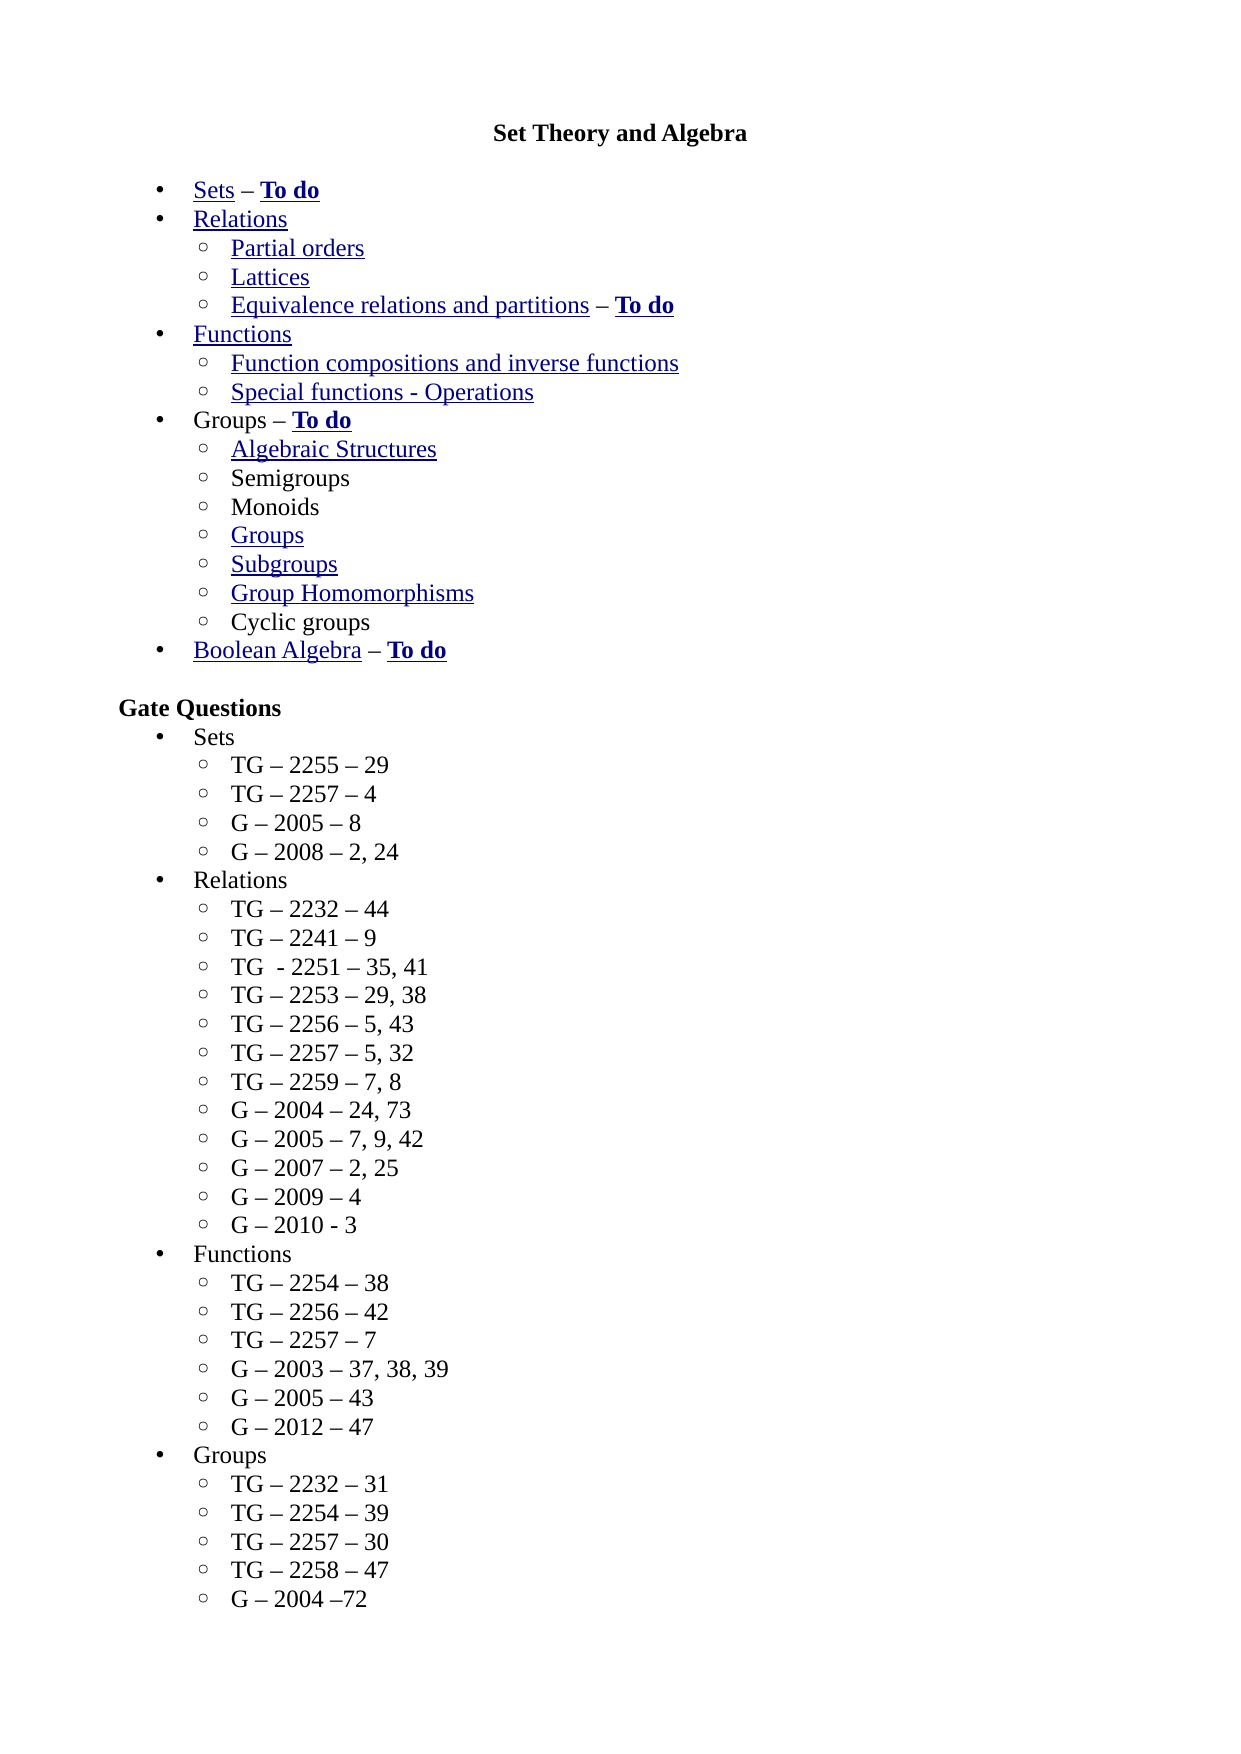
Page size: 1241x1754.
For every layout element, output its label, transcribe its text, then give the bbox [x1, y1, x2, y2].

list TG – 2256 – 5, 43 [193, 1009, 1122, 1038]
list Sets – To do [156, 176, 1122, 204]
list Groups – To do [156, 406, 1122, 434]
list TG – 2257 – 5, 32 [193, 1038, 1122, 1067]
list TG – 2254 – 39 [193, 1498, 1122, 1527]
list G – 2008 – 2, 24 [193, 837, 1122, 866]
list TG – 2258 – 47 [193, 1556, 1122, 1584]
list TG - 2251 – 35, 41 [193, 952, 1122, 981]
list TG – 2257 – 30 [193, 1527, 1122, 1556]
list TG – 2257 – 4 [193, 779, 1122, 808]
list Cyclic groups [193, 607, 1122, 636]
list TG – 2232 – 44 [193, 894, 1122, 923]
list Algebraic Structures [193, 434, 1122, 463]
list Subgroups [193, 549, 1122, 578]
text Gate Questions [118, 693, 1122, 722]
list G – 2007 – 2, 25 [193, 1153, 1122, 1182]
list TG – 2253 – 29, 38 [193, 981, 1122, 1009]
list Groups [156, 1441, 1122, 1469]
list Special functions - Operations [193, 377, 1122, 406]
list Groups [193, 521, 1122, 549]
list TG – 2259 – 7, 8 [193, 1067, 1122, 1096]
list G – 2004 – 24, 73 [193, 1096, 1122, 1124]
list G – 2004 –72 [193, 1584, 1122, 1613]
list Relations [156, 204, 1122, 233]
list Sets [156, 722, 1122, 751]
list Functions [156, 319, 1122, 348]
list Partial orders [193, 233, 1122, 262]
list G – 2003 – 37, 38, 39 [193, 1354, 1122, 1383]
list Function compositions and inverse functions [193, 348, 1122, 377]
list TG – 2257 – 7 [193, 1326, 1122, 1354]
list Group Homomorphisms [193, 578, 1122, 607]
list Semigroups [193, 463, 1122, 492]
list Functions [156, 1239, 1122, 1268]
list G – 2010 - 3 [193, 1211, 1122, 1239]
list Boolean Algebra – To do [156, 636, 1122, 664]
list G – 2012 – 47 [193, 1412, 1122, 1441]
list Equivalence relations and partitions – To do [193, 291, 1122, 319]
list TG – 2255 – 29 [193, 751, 1122, 779]
list TG – 2241 – 9 [193, 923, 1122, 952]
list TG – 2254 – 38 [193, 1268, 1122, 1297]
list G – 2005 – 8 [193, 808, 1122, 837]
list Monoids [193, 492, 1122, 521]
list G – 2005 – 43 [193, 1383, 1122, 1412]
list TG – 2232 – 31 [193, 1469, 1122, 1498]
list TG – 2256 – 42 [193, 1297, 1122, 1326]
list Relations [156, 866, 1122, 894]
list G – 2009 – 4 [193, 1182, 1122, 1211]
list Lattices [193, 262, 1122, 291]
list G – 2005 – 7, 9, 42 [193, 1124, 1122, 1153]
text Set Theory and Algebra [118, 118, 1122, 147]
